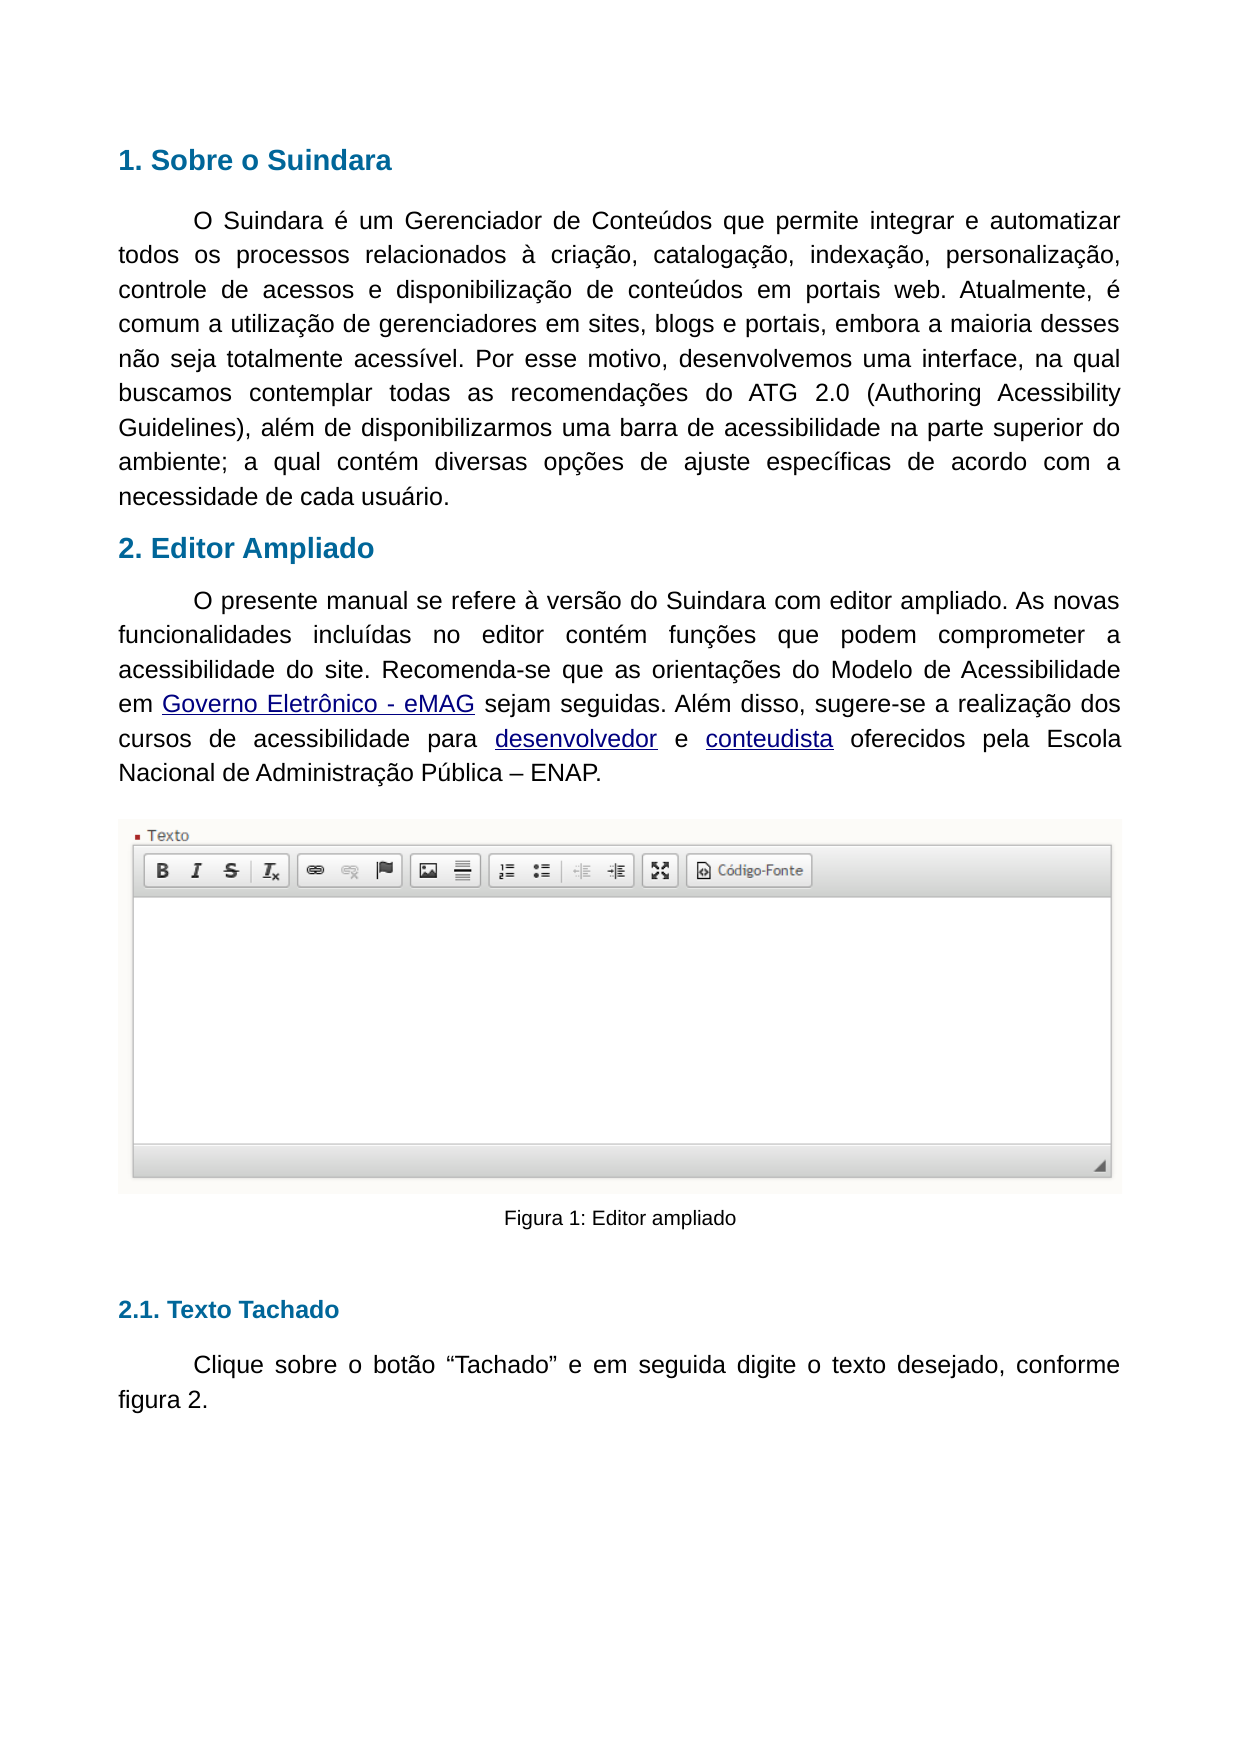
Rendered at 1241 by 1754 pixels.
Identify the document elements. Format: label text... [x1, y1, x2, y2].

text Figura 1: Editor ampliado [118, 1194, 1122, 1229]
subtitle Editor Ampliado [118, 531, 1122, 564]
picture [118, 819, 1123, 1194]
subtitle Sobre o Suindara [118, 143, 1122, 177]
text Clique sobre o botão “Tachado” e em seguida digite o texto desejado, conforme figura 2. [118, 1350, 1122, 1413]
text O Suindara é um Gerenciador de Conteúdos que permite integrar e automatizar todos os processos relacionados à criação, catalogação, indexação, personalização, controle de acessos e disponibilização de conteúdos em portais web. Atualmente, é comum a utilização de gerenciadores em sites, blogs e portais, embora a maioria desses não seja totalmente acessível. Por esse motivo, desenvolvemos uma interface, na qual buscamos contemplar todas as recomendações do ATG 2.0 (Authoring Acessibility Guidelines), além de disponibilizarmos uma barra de acessibilidade na parte superior do ambiente; a qual contém diversas opções de ajuste específicas de acordo com a necessidade de cada usuário. [118, 206, 1122, 511]
subtitle Texto Tachado [118, 1294, 1122, 1323]
text O presente manual se refere à versão do Suindara com editor ampliado. As novas funcionalidades incluídas no editor contém funções que podem comprometer a acessibilidade do site. Recomenda-se que as orientações do Modelo de Acessibilidade em Governo Eletrônico - eMAG sejam seguidas. Além disso, sugere-se a realização dos cursos de acessibilidade para desenvolvedor e conteudista oferecidos pela Escola Nacional de Administração Pública – ENAP. [118, 586, 1122, 787]
